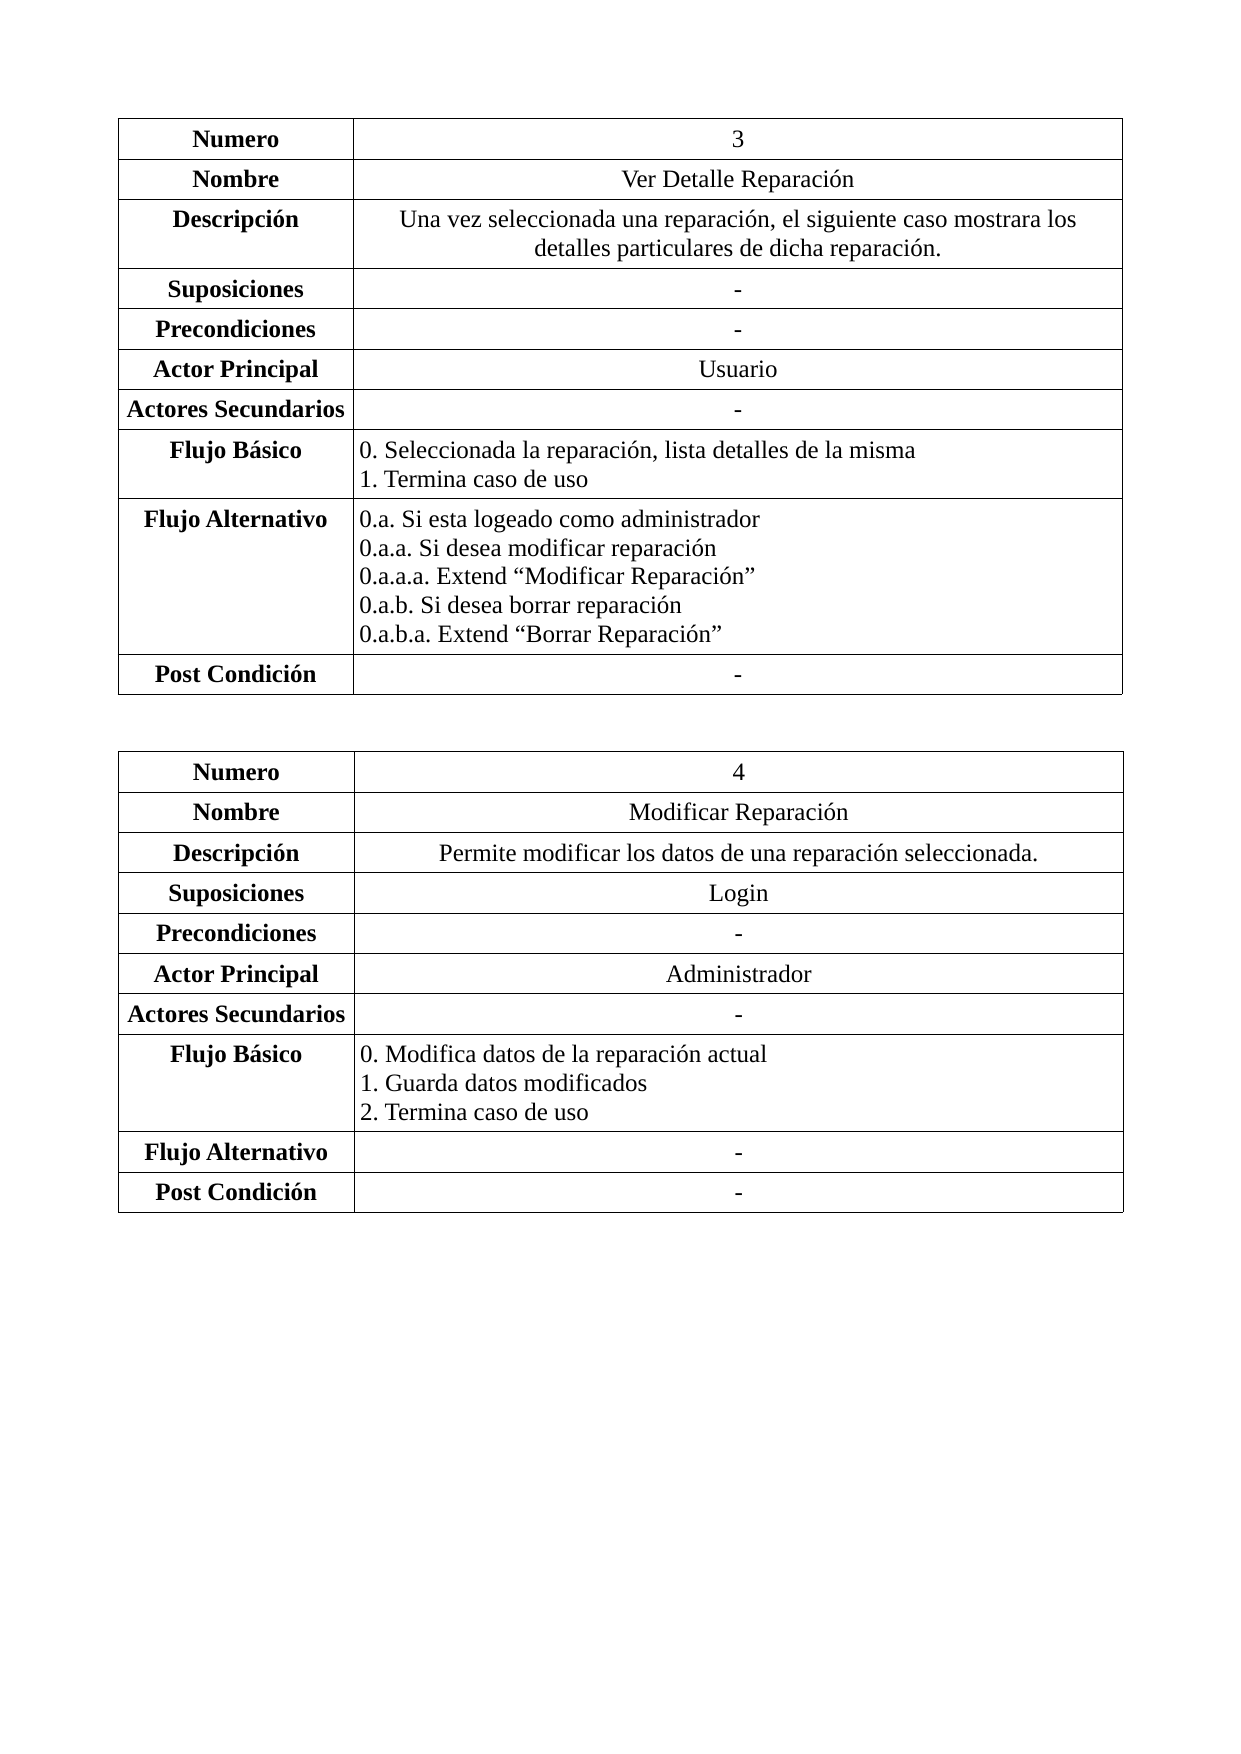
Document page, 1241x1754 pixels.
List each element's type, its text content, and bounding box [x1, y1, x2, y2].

table_cell - [355, 1132, 1123, 1172]
table_header 3 [354, 119, 1122, 158]
table_cell Flujo Básico [119, 430, 353, 498]
table_cell 0. Modifica datos de la reparación actual 1. Guarda datos modificados 2. Termina caso de uso [355, 1035, 1123, 1131]
table_cell Permite modificar los datos de una reparación seleccionada. [355, 833, 1123, 872]
table_cell Login [355, 873, 1123, 913]
table_header Numero [119, 119, 353, 158]
table_cell Modificar Reparación [355, 793, 1123, 832]
table_cell Suposiciones [119, 269, 353, 308]
table_cell Flujo Alternativo [119, 1132, 354, 1172]
table_header Numero [119, 752, 354, 792]
table_cell Precondiciones [119, 309, 353, 348]
table_cell Flujo Básico [119, 1035, 354, 1131]
table_cell Descripción [119, 833, 354, 872]
table_cell Actores Secundarios [119, 390, 353, 429]
table_cell - [354, 309, 1122, 348]
table_cell - [355, 1173, 1123, 1212]
table_cell Descripción [119, 200, 353, 268]
table_cell Nombre [119, 793, 354, 832]
table_cell - [354, 655, 1122, 694]
table_cell - [355, 914, 1123, 953]
table_cell Post Condición [119, 1173, 354, 1212]
table_cell Suposiciones [119, 873, 354, 913]
table_cell Ver Detalle Reparación [354, 160, 1122, 199]
table_cell Post Condición [119, 655, 353, 694]
table_cell Nombre [119, 160, 353, 199]
table_cell Actor Principal [119, 954, 354, 993]
table_cell - [355, 994, 1123, 1033]
table_cell Flujo Alternativo [119, 499, 353, 653]
table_cell - [354, 269, 1122, 308]
table_cell Administrador [355, 954, 1123, 993]
table_cell 0. Seleccionada la reparación, lista detalles de la misma 1. Termina caso de uso [354, 430, 1122, 498]
table_cell Actor Principal [119, 350, 353, 389]
table_header 4 [355, 752, 1123, 792]
table_cell Una vez seleccionada una reparación, el siguiente caso mostrara los detalles particulares de dicha reparación. [354, 200, 1122, 268]
table_cell - [354, 390, 1122, 429]
table_cell Usuario [354, 350, 1122, 389]
table_cell 0.a. Si esta logeado como administrador 0.a.a. Si desea modificar reparación 0.a.a.a. Extend “Modificar Reparación” 0.a.b. Si desea borrar reparación 0.a.b.a. Extend “Borrar Reparación” [354, 499, 1122, 653]
table_cell Precondiciones [119, 914, 354, 953]
table_cell Actores Secundarios [119, 994, 354, 1033]
